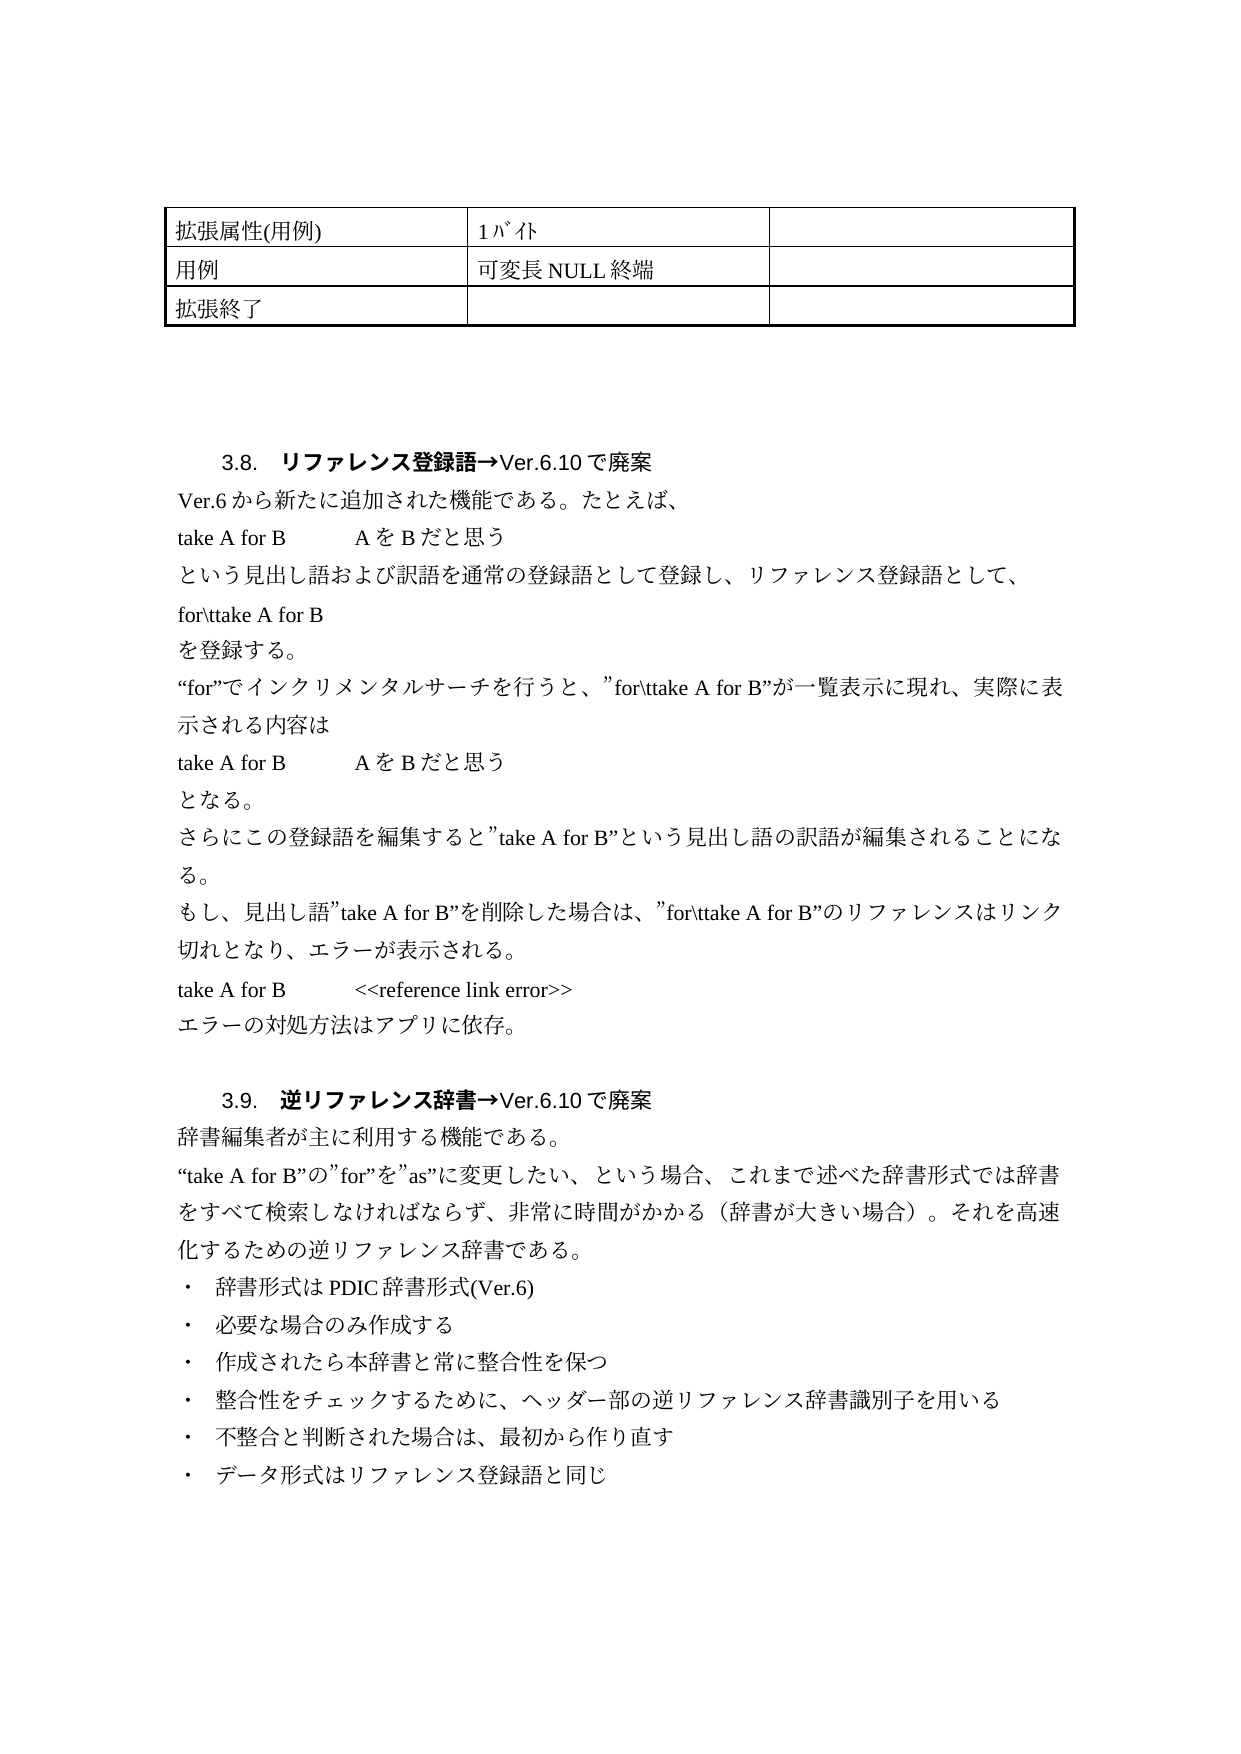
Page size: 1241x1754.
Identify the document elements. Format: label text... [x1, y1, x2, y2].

subtitle 逆リファレンス辞書→Ver.6.10で廃案 [221, 1077, 1063, 1114]
text Ver.6から新たに追加された機能である。たとえば、 [177, 477, 1063, 514]
list 必要な場合のみ作成する [177, 1302, 1063, 1339]
table_cell [770, 247, 1073, 285]
table_cell [468, 287, 769, 324]
text を登録する。 [177, 627, 1063, 664]
text take A for B AをBだと思う [177, 739, 1063, 777]
table_cell 拡張属性(用例) [167, 208, 467, 246]
list データ形式はリファレンス登録語と同じ [177, 1452, 1063, 1489]
list 作成されたら本辞書と常に整合性を保つ [177, 1339, 1063, 1377]
text for\ttake A for B [177, 589, 1063, 627]
text 辞書編集者が主に利用する機能である。 [177, 1114, 1063, 1152]
text “take A for B”の”for”を”as”に変更したい、という場合、これまで述べた辞書形式では辞書をすべて検索しなければならず、非常に時間がかかる（辞書が大きい場合）。それを高速化するための逆リファレンス辞書である。 [177, 1152, 1063, 1264]
text という見出し語および訳語を通常の登録語として登録し、リファレンス登録語として、 [177, 552, 1063, 589]
text もし、見出し語”take A for B”を削除した場合は、”for\ttake A for B”のリファレンスはリンク切れとなり、エラーが表示される。 [177, 889, 1063, 964]
table_cell [770, 287, 1073, 324]
table_cell 拡張終了 [167, 287, 467, 324]
table_cell 可変長NULL終端 [468, 247, 769, 285]
table_cell [770, 208, 1073, 246]
subtitle リファレンス登録語→Ver.6.10で廃案 [221, 439, 1063, 477]
text take A for B <<reference link error>> [177, 964, 1063, 1002]
list 整合性をチェックするために、ヘッダー部の逆リファレンス辞書識別子を用いる [177, 1377, 1063, 1414]
table_cell 1ﾊﾞｲﾄ [468, 208, 769, 246]
text さらにこの登録語を編集すると”take A for B”という見出し語の訳語が編集されることになる。 [177, 814, 1063, 889]
table_cell 用例 [167, 247, 467, 285]
text となる。 [177, 777, 1063, 814]
text エラーの対処方法はアプリに依存。 [177, 1002, 1063, 1039]
list 辞書形式はPDIC辞書形式(Ver.6) [177, 1264, 1063, 1302]
list 不整合と判断された場合は、最初から作り直す [177, 1414, 1063, 1452]
text “for”でインクリメンタルサーチを行うと、”for\ttake A for B”が一覧表示に現れ、実際に表示される内容は [177, 664, 1063, 739]
text take A for B AをBだと思う [177, 514, 1063, 552]
